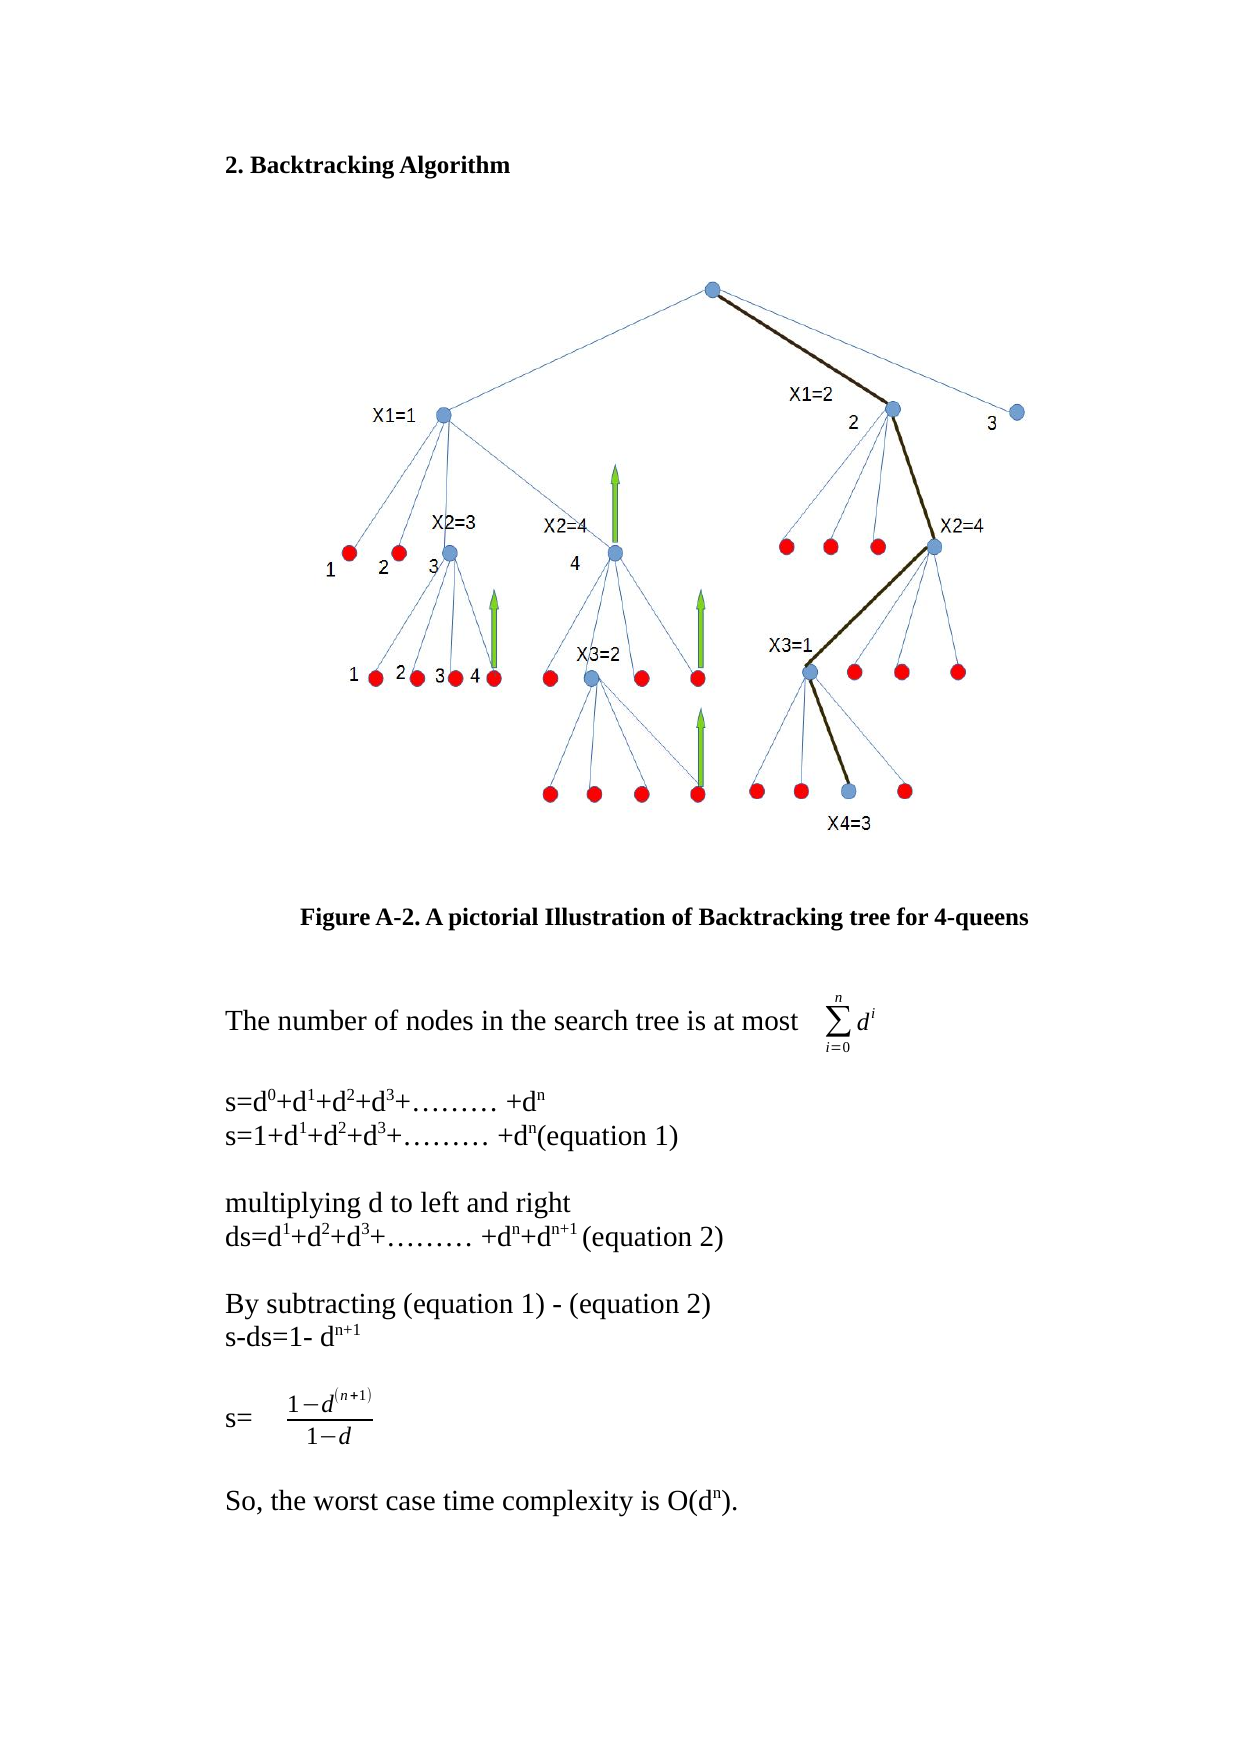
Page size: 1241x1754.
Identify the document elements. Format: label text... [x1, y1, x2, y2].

text The number of nodes in the search tree is at most [225, 988, 1090, 1056]
text 2. Backtracking Algorithm [225, 150, 1090, 179]
text s=1+d1+d2+d3+……… +dn(equation 1) [225, 1118, 1090, 1152]
picture [214, 228, 1092, 886]
text By subtracting (equation 1) - (equation 2) [225, 1286, 1090, 1319]
text s-ds=1- dn+1 [225, 1319, 1090, 1353]
text s= [225, 1386, 1090, 1449]
text So, the worst case time complexity is O(dn). [225, 1483, 1090, 1516]
text Figure A-2. A pictorial Illustration of Backtracking tree for 4-queens [225, 897, 1090, 931]
text s=d0+d1+d2+d3+……… +dn [225, 1084, 1090, 1118]
text ds=d1+d2+d3+……… +dn+dn+1 (equation 2) [225, 1219, 1090, 1252]
text multiplying d to left and right [225, 1185, 1090, 1219]
